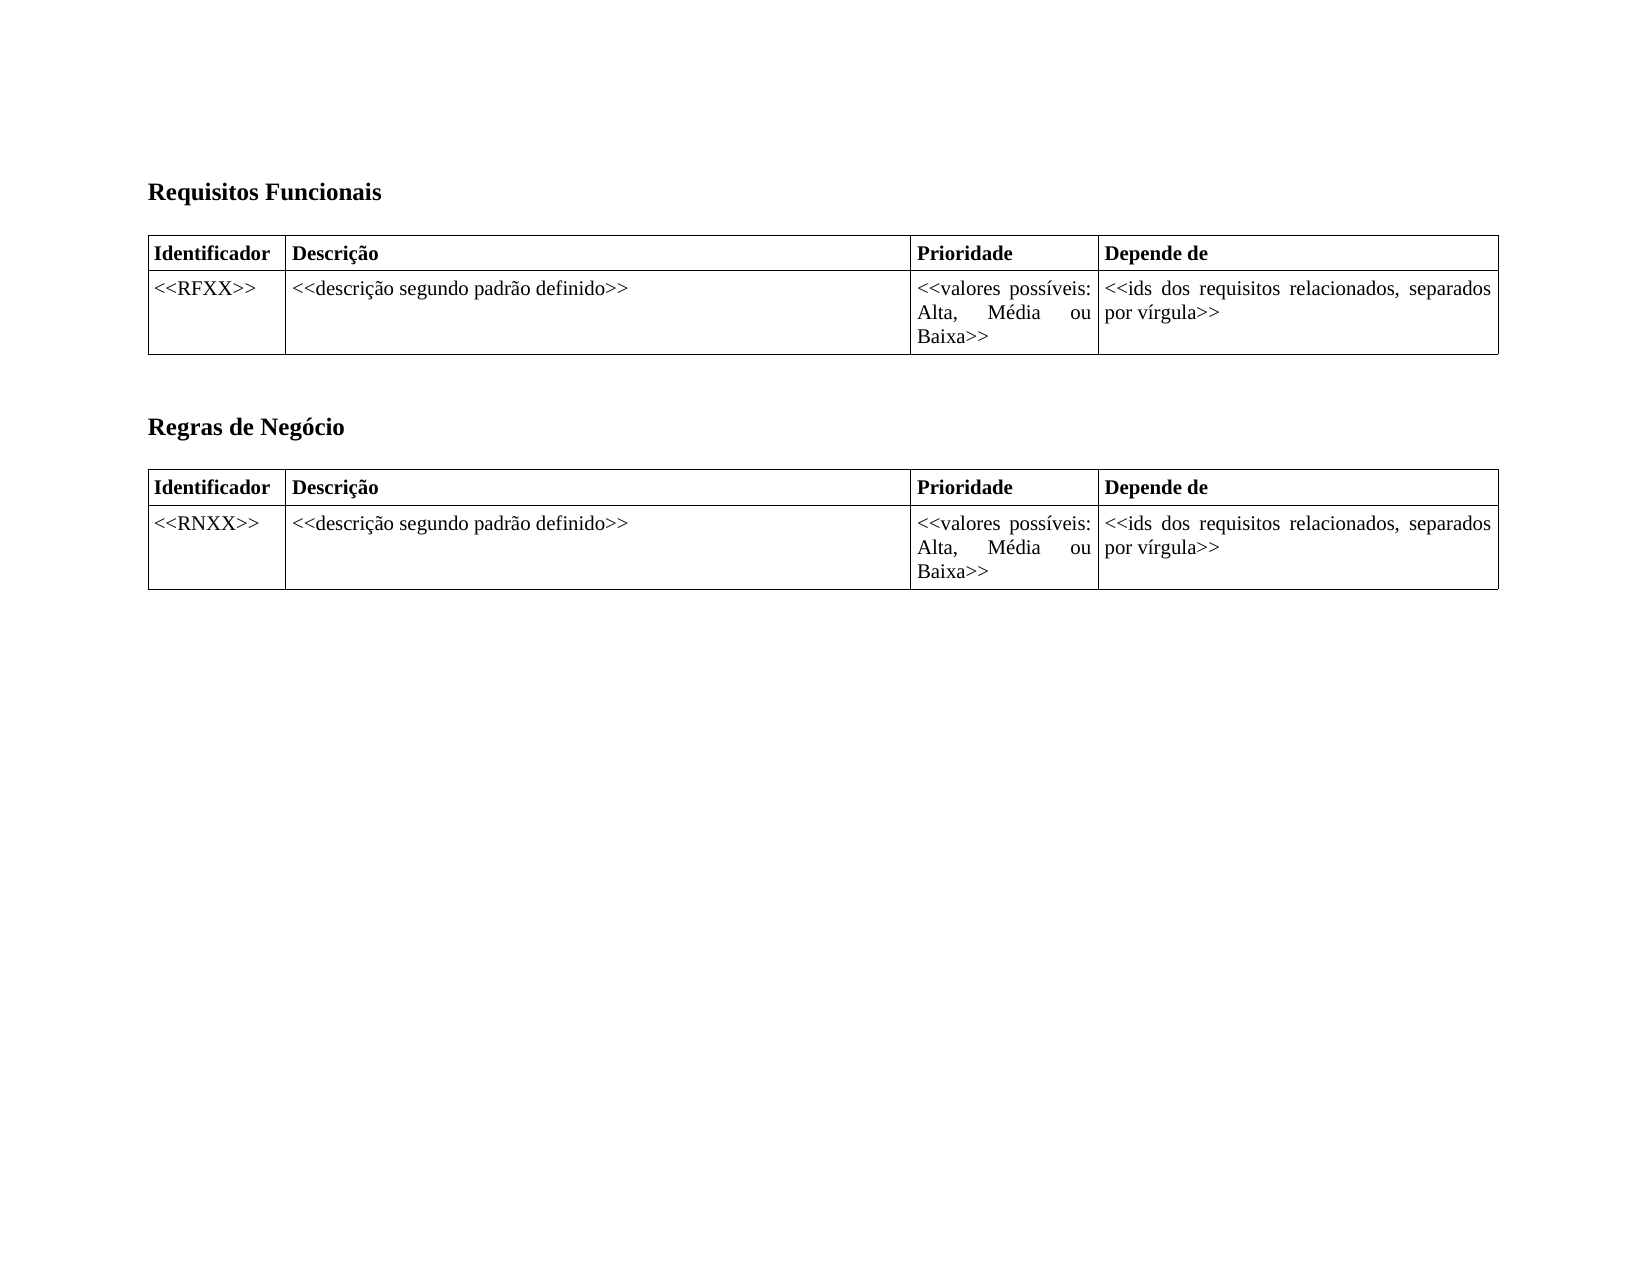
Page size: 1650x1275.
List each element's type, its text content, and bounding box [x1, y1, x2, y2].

table_header Depende de [1099, 236, 1498, 270]
table_cell <<descrição segundo padrão definido>> [286, 506, 910, 588]
table_header Prioridade [911, 470, 1098, 505]
table_header Prioridade [911, 236, 1098, 270]
table_header Identificador [149, 470, 285, 505]
table_header Identificador [149, 236, 285, 270]
table_cell <<descrição segundo padrão definido>> [286, 271, 910, 354]
text Requisitos Funcionais [148, 177, 1502, 206]
table_cell <<ids dos requisitos relacionados, separados por vírgula>> [1099, 271, 1498, 354]
table_header Depende de [1099, 470, 1498, 505]
table_cell <<ids dos requisitos relacionados, separados por vírgula>> [1099, 506, 1498, 588]
table_cell <<RNXX>> [149, 506, 285, 588]
table_cell <<valores possíveis: Alta, Média ou Baixa>> [911, 506, 1098, 588]
table_header Descrição [286, 236, 910, 270]
table_header Descrição [286, 470, 910, 505]
table_cell <<valores possíveis: Alta, Média ou Baixa>> [911, 271, 1098, 354]
text Regras de Negócio [148, 412, 1502, 440]
table_cell <<RFXX>> [149, 271, 285, 354]
